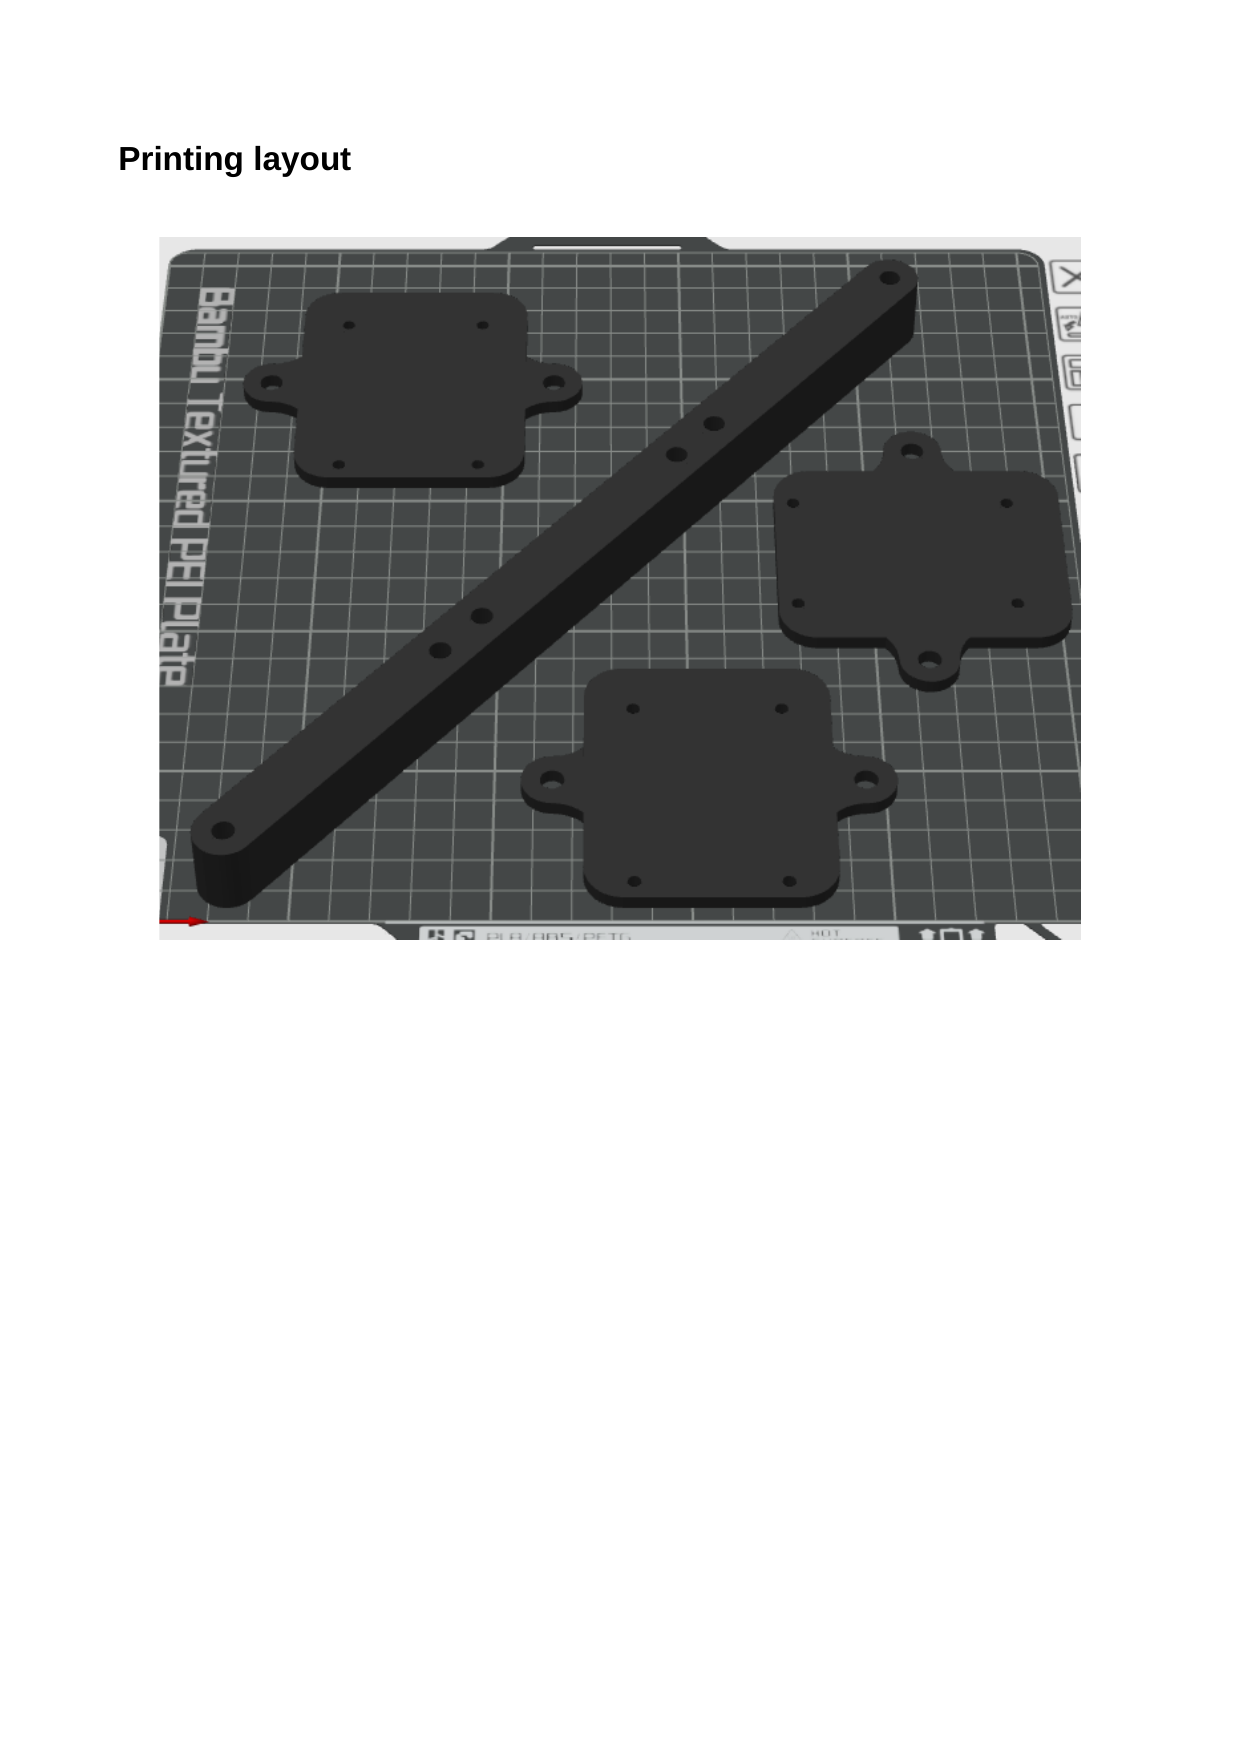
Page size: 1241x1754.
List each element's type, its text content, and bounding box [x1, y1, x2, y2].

subtitle Printing layout [118, 139, 1122, 177]
picture [159, 237, 1081, 940]
